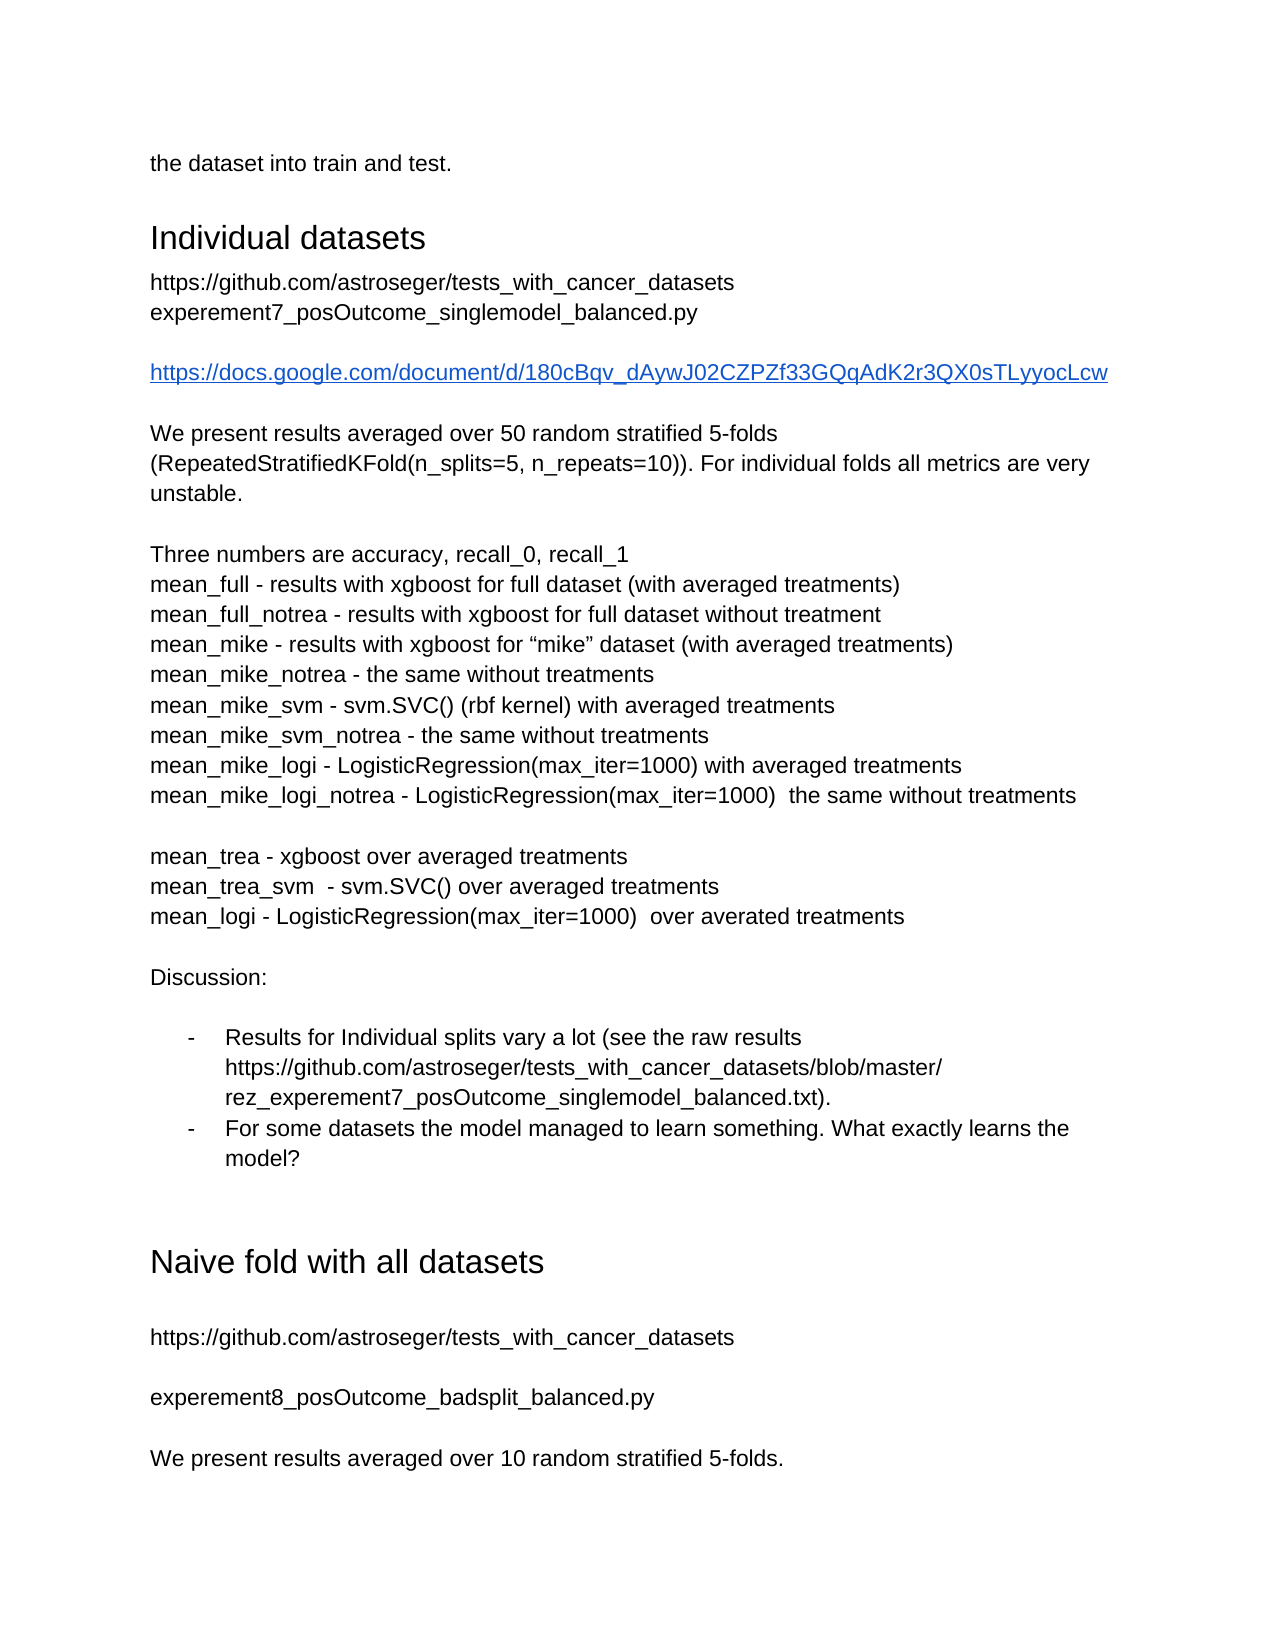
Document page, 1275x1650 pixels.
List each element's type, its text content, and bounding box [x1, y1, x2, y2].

text mean_full_notrea - results with xgboost for full dataset without treatment [150, 601, 1125, 627]
text Discussion: [150, 963, 1125, 990]
text https://docs.google.com/document/d/180cBqv_dAywJ02CZPZf33GQqAdK2r3QX0sTLyyocLcw [150, 359, 1125, 386]
text mean_mike_notrea - the same without treatments [150, 661, 1125, 688]
text mean_mike_logi_notrea - LogisticRegression(max_iter=1000) the same without treatments [150, 782, 1125, 808]
text mean_mike_logi - LogisticRegression(max_iter=1000) with averaged treatments [150, 752, 1125, 778]
text the dataset into train and test. [150, 150, 1125, 176]
text experement7_posOutcome_singlemodel_balanced.py [150, 299, 1125, 325]
list Results for Individual splits vary a lot (see the raw results https://github.com/astroseger/tests_with_cancer_datasets/blob/master/rez_experement7_posOutcome_singlemodel_balanced.txt). [187, 1024, 1125, 1111]
text https://github.com/astroseger/tests_with_cancer_datasets [150, 269, 1125, 295]
subtitle Individual datasets [150, 218, 1125, 256]
text We present results averaged over 50 random stratified 5-folds (RepeatedStratifiedKFold(n_splits=5, n_repeats=10)). For individual folds all metrics are very unstable. [150, 420, 1125, 506]
text We present results averaged over 10 random stratified 5-folds. [150, 1444, 1125, 1471]
text mean_mike_svm_notrea - the same without treatments [150, 722, 1125, 748]
text mean_trea - xgboost over averaged treatments [150, 843, 1125, 869]
text mean_logi - LogisticRegression(max_iter=1000) over averated treatments [150, 903, 1125, 929]
text mean_trea_svm - svm.SVC() over averaged treatments [150, 873, 1125, 899]
text https://github.com/astroseger/tests_with_cancer_datasets [150, 1324, 1125, 1350]
text experement8_posOutcome_badsplit_balanced.py [150, 1384, 1125, 1411]
list For some datasets the model managed to learn something. What exactly learns the model? [187, 1114, 1125, 1171]
text mean_mike_svm - svm.SVC() (rbf kernel) with averaged treatments [150, 692, 1125, 718]
subtitle Naive fold with all datasets [150, 1243, 1125, 1281]
text mean_full - results with xgboost for full dataset (with averaged treatments) [150, 571, 1125, 597]
text Three numbers are accuracy, recall_0, recall_1 [150, 541, 1125, 567]
text mean_mike - results with xgboost for “mike” dataset (with averaged treatments) [150, 631, 1125, 657]
